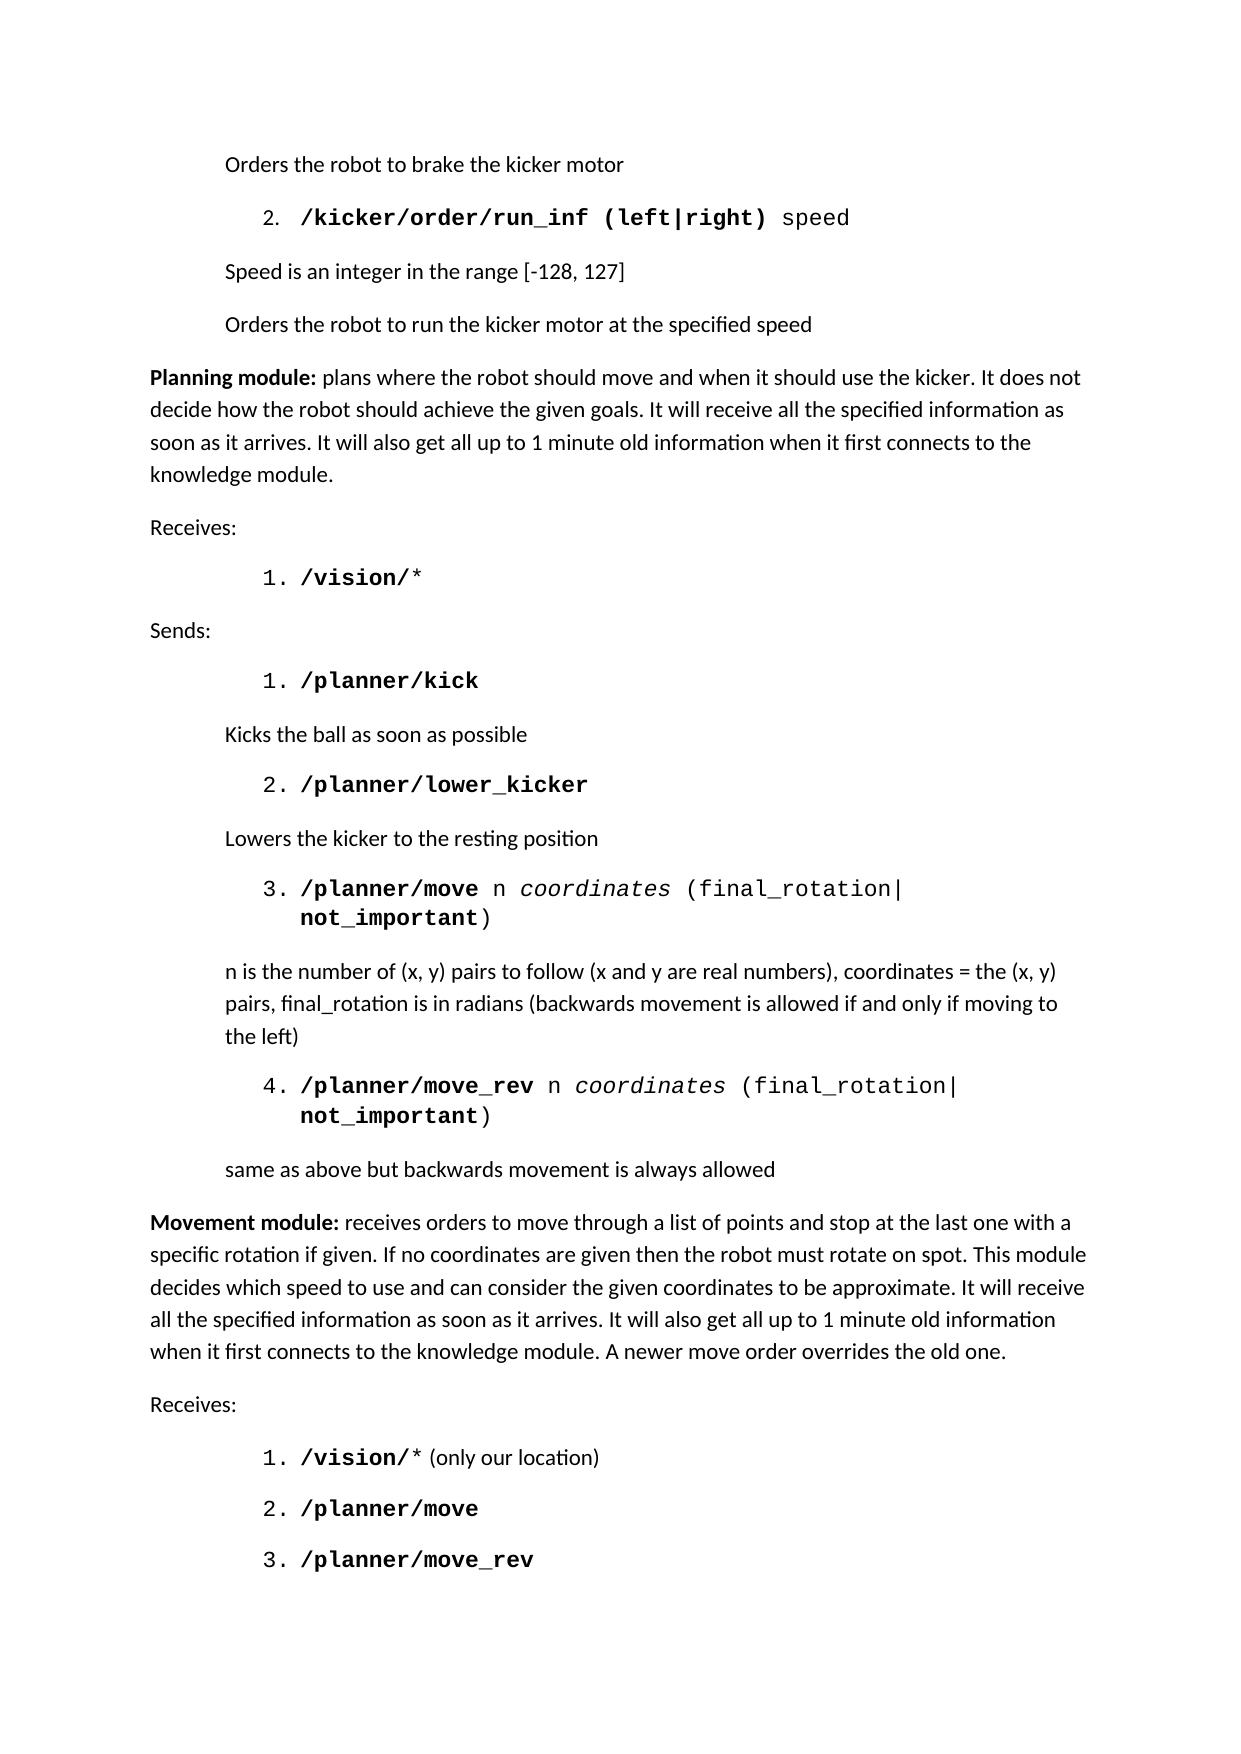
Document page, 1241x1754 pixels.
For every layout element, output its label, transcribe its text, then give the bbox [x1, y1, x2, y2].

list Kicks the ball as soon as possible [225, 720, 1090, 748]
text same as above but backwards movement is always allowed [225, 1155, 1090, 1183]
text Movement module: receives orders to move through a list of points and stop at the last one with a specific rotation if given. If no coordinates are given then the robot must rotate on spot. This module decides which speed to use and can consider the given coordinates to be approximate. It will receive all the specified information as soon as it arrives. It will also get all up to 1 minute old information when it first connects to the knowledge module. A newer move order overrides the old one. [150, 1208, 1090, 1365]
list /vision/* (only our location) [262, 1443, 1090, 1472]
text Planning module: plans where the robot should move and when it should use the kicker. It does not decide how the robot should achieve the given goals. It will receive all the specified information as soon as it arrives. It will also get all up to 1 minute old information when it first connects to the knowledge module. [150, 363, 1090, 488]
list /planner/lower_kicker [262, 773, 1090, 799]
list /planner/kick [262, 670, 1090, 696]
text n is the number of (x, y) pairs to follow (x and y are real numbers), coordinates = the (x, y) pairs, final_rotation is in radians (backwards movement is allowed if and only if moving to the left) [225, 957, 1090, 1050]
list /kicker/order/run_inf (left|right) speed [262, 203, 1090, 232]
list /planner/move_rev n coordinates (final_rotation|not_important) [262, 1075, 1090, 1131]
text Sends: [150, 617, 1090, 645]
text Orders the robot to run the kicker motor at the specified speed [225, 310, 1090, 338]
list Lowers the kicker to the resting position [225, 824, 1090, 852]
text Speed is an integer in the range [-128, 127] [225, 257, 1090, 285]
list /planner/move n coordinates (final_rotation|not_important) [262, 877, 1090, 933]
list /planner/move [262, 1497, 1090, 1523]
list Orders the robot to brake the kicker motor [225, 150, 1090, 178]
text Receives: [150, 1390, 1090, 1418]
text Receives: [150, 513, 1090, 541]
list /planner/move_rev [262, 1548, 1090, 1574]
list /vision/* [262, 566, 1090, 592]
